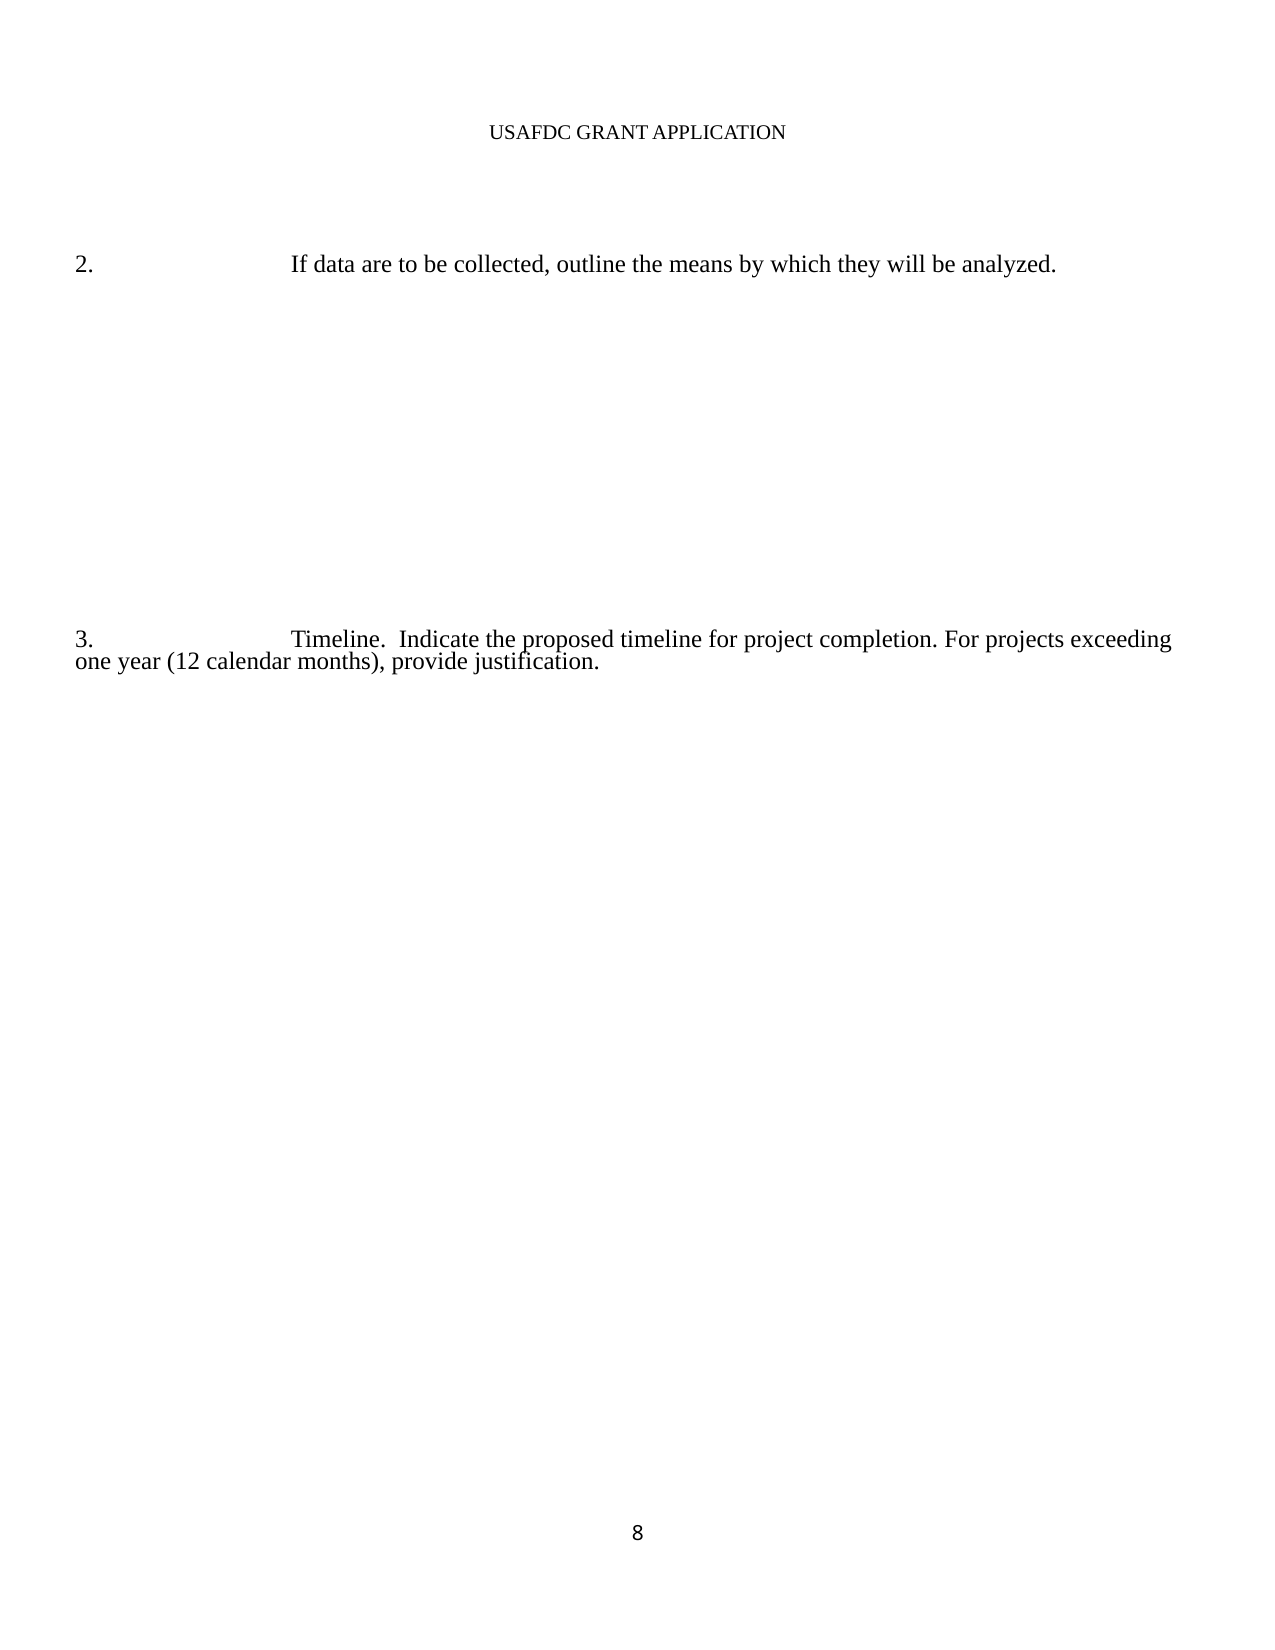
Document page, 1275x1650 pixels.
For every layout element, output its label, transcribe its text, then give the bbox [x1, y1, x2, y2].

list If data are to be collected, outline the means by which they will be analyzed. [75, 254, 1200, 277]
list Timeline. Indicate the proposed timeline for project completion. For projects exceeding one year (12 calendar months), provide justification. [75, 630, 1200, 674]
